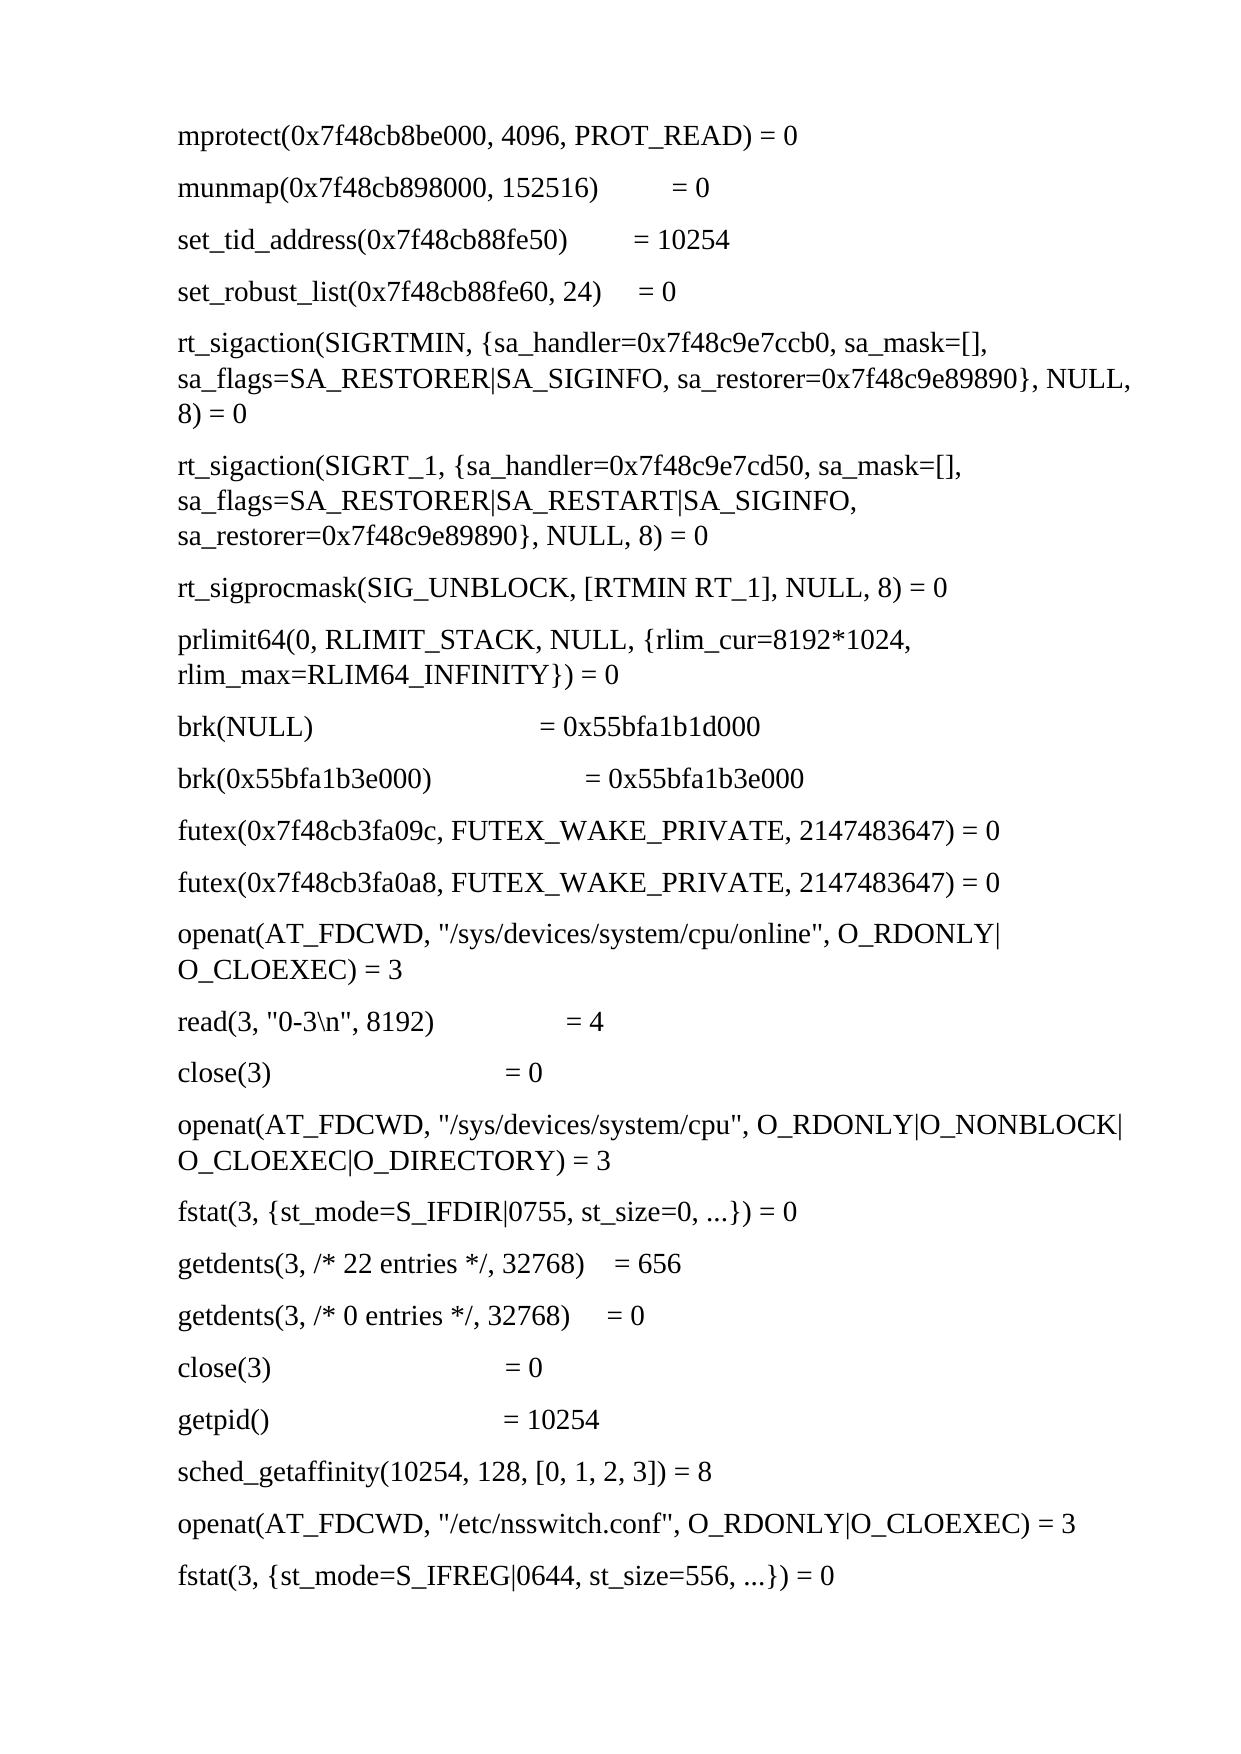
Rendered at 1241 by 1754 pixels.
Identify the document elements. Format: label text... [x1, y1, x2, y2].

text munmap(0x7f48cb898000, 152516) = 0 [177, 170, 1152, 203]
text brk(0x55bfa1b3e000) = 0x55bfa1b3e000 [177, 761, 1152, 794]
text getdents(3, /* 0 entries */, 32768) = 0 [177, 1298, 1152, 1332]
text openat(AT_FDCWD, "/sys/devices/system/cpu", O_RDONLY|O_NONBLOCK|O_CLOEXEC|O_DIRECTORY) = 3 [177, 1107, 1152, 1176]
text fstat(3, {st_mode=S_IFDIR|0755, st_size=0, ...}) = 0 [177, 1194, 1152, 1228]
text rt_sigaction(SIGRTMIN, {sa_handler=0x7f48c9e7ccb0, sa_mask=[], sa_flags=SA_RESTORER|SA_SIGINFO, sa_restorer=0x7f48c9e89890}, NULL, 8) = 0 [177, 326, 1152, 429]
text fstat(3, {st_mode=S_IFREG|0644, st_size=556, ...}) = 0 [177, 1558, 1152, 1591]
text rt_sigprocmask(SIG_UNBLOCK, [RTMIN RT_1], NULL, 8) = 0 [177, 570, 1152, 604]
text read(3, "0-3\n", 8192) = 4 [177, 1004, 1152, 1037]
text getdents(3, /* 22 entries */, 32768) = 656 [177, 1246, 1152, 1280]
text futex(0x7f48cb3fa0a8, FUTEX_WAKE_PRIVATE, 2147483647) = 0 [177, 865, 1152, 898]
text set_tid_address(0x7f48cb88fe50) = 10254 [177, 222, 1152, 255]
text close(3) = 0 [177, 1350, 1152, 1384]
text prlimit64(0, RLIMIT_STACK, NULL, {rlim_cur=8192*1024, rlim_max=RLIM64_INFINITY}) = 0 [177, 622, 1152, 691]
text mprotect(0x7f48cb8be000, 4096, PROT_READ) = 0 [177, 118, 1152, 152]
text rt_sigaction(SIGRT_1, {sa_handler=0x7f48c9e7cd50, sa_mask=[], sa_flags=SA_RESTORER|SA_RESTART|SA_SIGINFO, sa_restorer=0x7f48c9e89890}, NULL, 8) = 0 [177, 448, 1152, 552]
text brk(NULL) = 0x55bfa1b1d000 [177, 709, 1152, 743]
text futex(0x7f48cb3fa09c, FUTEX_WAKE_PRIVATE, 2147483647) = 0 [177, 813, 1152, 846]
text openat(AT_FDCWD, "/etc/nsswitch.conf", O_RDONLY|O_CLOEXEC) = 3 [177, 1506, 1152, 1539]
text getpid() = 10254 [177, 1402, 1152, 1436]
text openat(AT_FDCWD, "/sys/devices/system/cpu/online", O_RDONLY|O_CLOEXEC) = 3 [177, 917, 1152, 985]
text sched_getaffinity(10254, 128, [0, 1, 2, 3]) = 8 [177, 1454, 1152, 1487]
text set_robust_list(0x7f48cb88fe60, 24) = 0 [177, 274, 1152, 307]
text close(3) = 0 [177, 1056, 1152, 1089]
